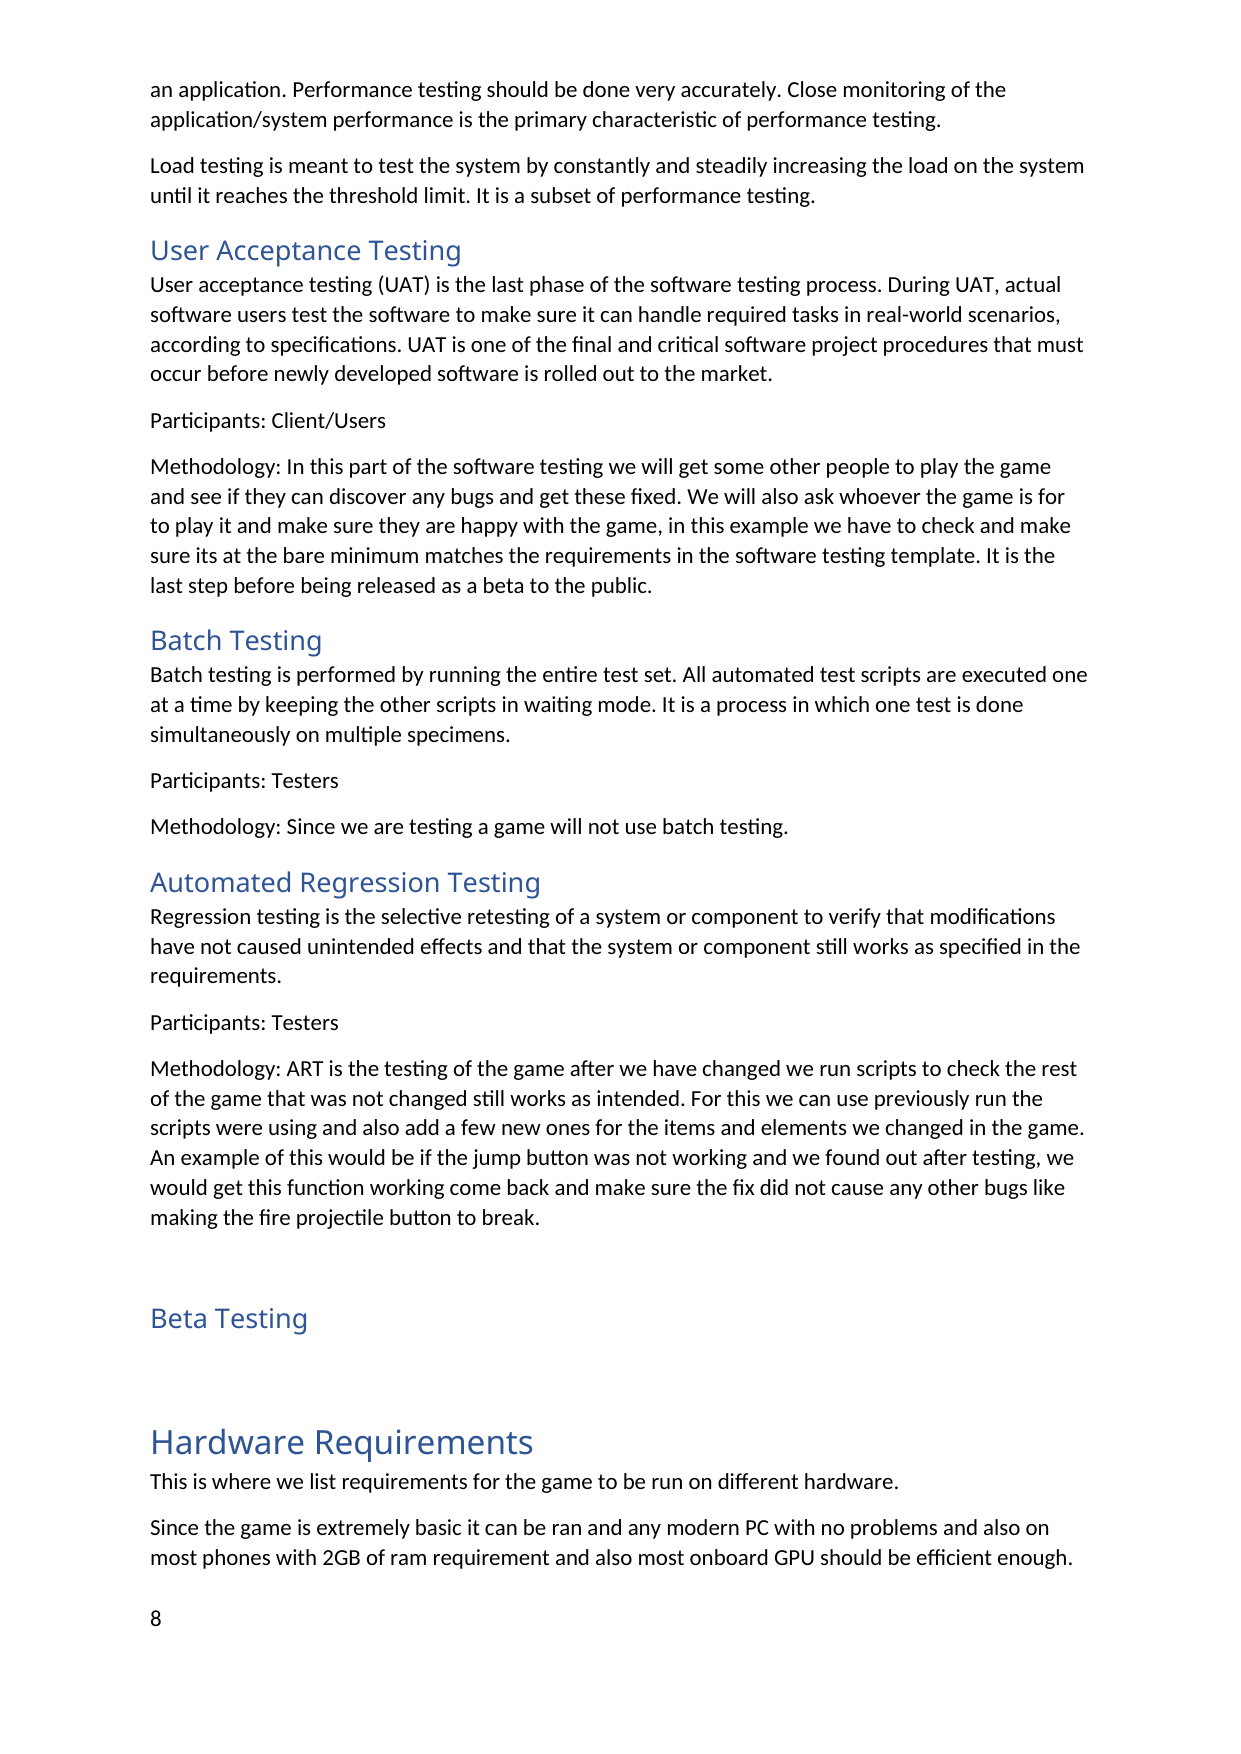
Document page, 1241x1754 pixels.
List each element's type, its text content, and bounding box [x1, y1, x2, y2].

text This is where we list requirements for the game to be run on different hardware. [150, 1467, 1090, 1495]
text Methodology: In this part of the software testing we will get some other people to play the game and see if they can discover any bugs and get these fixed. We will also ask whoever the game is for to play it and make sure they are happy with the game, in this example we have to check and make sure its at the bare minimum matches the requirements in the software testing template. It is the last step before being released as a beta to the public. [150, 452, 1090, 599]
subtitle Automated Regression Testing [150, 863, 1090, 900]
text Load testing is meant to test the system by constantly and steadily increasing the load on the system until it reaches the threshold limit. It is a subset of performance testing. [150, 151, 1090, 209]
text Methodology: Since we are testing a game will not use batch testing. [150, 812, 1090, 841]
subtitle Batch Testing [150, 621, 1090, 658]
text User acceptance testing (UAT) is the last phase of the software testing process. During UAT, actual software users test the software to make sure it can handle required tasks in real-world scenarios, according to specifications. UAT is one of the final and critical software project procedures that must occur before newly developed software is rolled out to the market. [150, 270, 1090, 387]
subtitle Beta Testing [150, 1299, 1090, 1336]
text Participants: Testers [150, 1008, 1090, 1036]
text Since the game is extremely basic it can be ran and any modern PC with no problems and also on most phones with 2GB of ram requirement and also most onboard GPU should be efficient enough. [150, 1513, 1090, 1571]
text Participants: Testers [150, 766, 1090, 794]
text Batch testing is performed by running the entire test set. All automated test scripts are executed one at a time by keeping the other scripts in waiting mode. It is a process in which one test is done simultaneously on multiple specimens. [150, 660, 1090, 748]
subtitle User Acceptance Testing [150, 231, 1090, 268]
text Methodology: ART is the testing of the game after we have changed we run scripts to check the rest of the game that was not changed still works as intended. For this we can use previously run the scripts were using and also add a few new ones for the items and elements we changed in the game. An example of this would be if the jump button was not working and we found out after testing, we would get this function working come back and make sure the fix did not cause any other bugs like making the fire projectile button to break. [150, 1054, 1090, 1231]
subtitle Hardware Requirements [150, 1419, 1090, 1464]
text an application. Performance testing should be done very accurately. Close monitoring of the application/system performance is the primary characteristic of performance testing. [150, 75, 1090, 133]
text Regression testing is the selective retesting of a system or component to verify that modifications have not caused unintended effects and that the system or component still works as specified in the requirements. [150, 902, 1090, 989]
text Participants: Client/Users [150, 406, 1090, 434]
